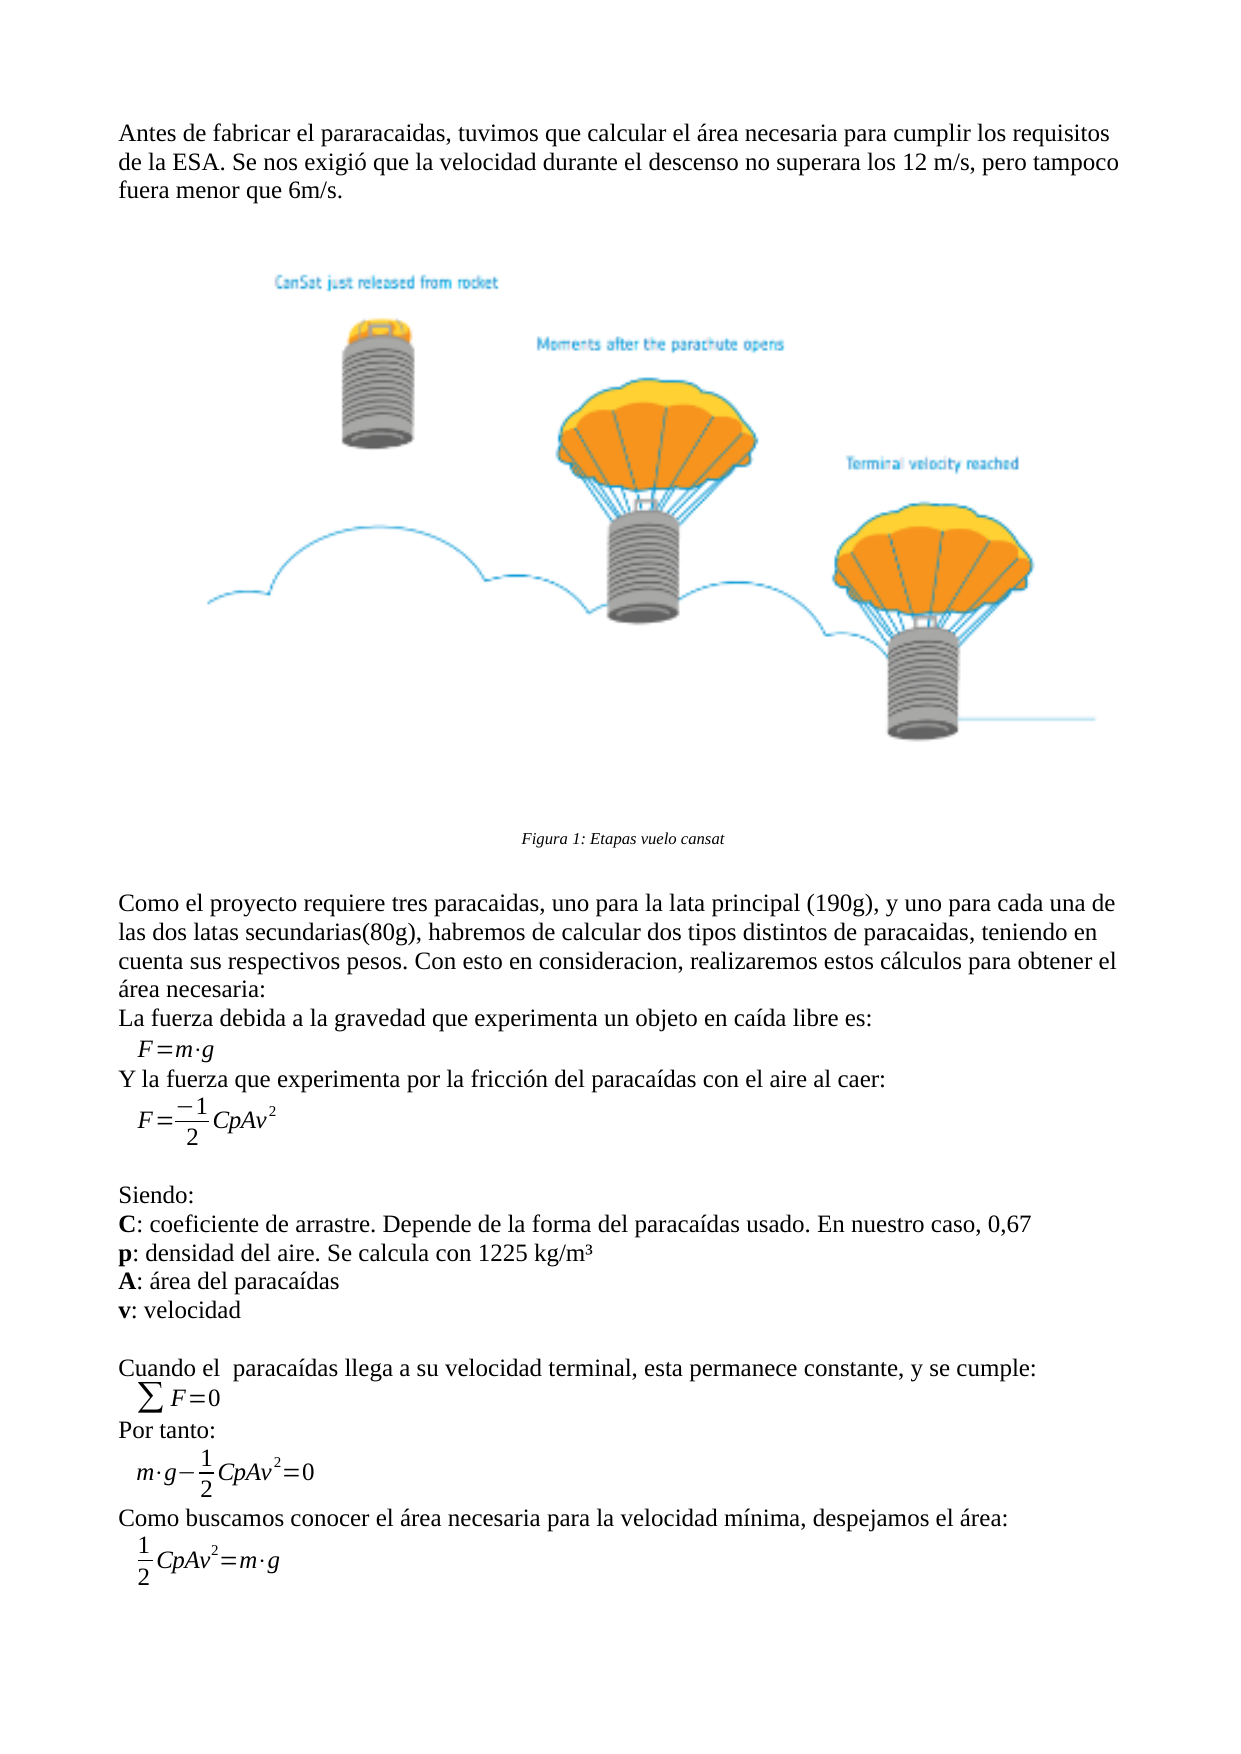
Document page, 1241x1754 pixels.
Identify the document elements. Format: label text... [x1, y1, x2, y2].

text Como buscamos conocer el área necesaria para la velocidad mínima, despejamos el área: [118, 1503, 1122, 1532]
text C: coeficiente de arrastre. Depende de la forma del paracaídas usado. En nuestro caso, 0,67 [118, 1209, 1122, 1238]
text v: velocidad [118, 1295, 1122, 1324]
text Figura 1: Etapas vuelo cansat [122, 234, 1126, 848]
picture [141, 245, 1106, 829]
text Y la fuerza que experimenta por la fricción del paracaídas con el aire al caer: [118, 1064, 1122, 1092]
text Como el proyecto requiere tres paracaidas, uno para la lata principal (190g), y uno para cada una de las dos latas secundarias(80g), habremos de calcular dos tipos distintos de paracaidas, teniendo en cuenta sus respectivos pesos. Con esto en consideracion, realizaremos estos cálculos para obtener el área necesaria: [118, 888, 1122, 1003]
text Antes de fabricar el pararacaidas, tuvimos que calcular el área necesaria para cumplir los requisitos de la ESA. Se nos exigió que la velocidad durante el descenso no superara los 12 m/s, pero tampoco fuera menor que 6m/s. [118, 118, 1122, 204]
text p: densidad del aire. Se calcula con 1225 kg/m³ [118, 1238, 1122, 1266]
text A: área del paracaídas [118, 1266, 1122, 1295]
text Cuando el paracaídas llega a su velocidad terminal, esta permanece constante, y se cumple: [118, 1353, 1122, 1381]
text Por tanto: [118, 1416, 1122, 1444]
text Siendo: [118, 1180, 1122, 1209]
text La fuerza debida a la gravedad que experimenta un objeto en caída libre es: [118, 1003, 1122, 1032]
